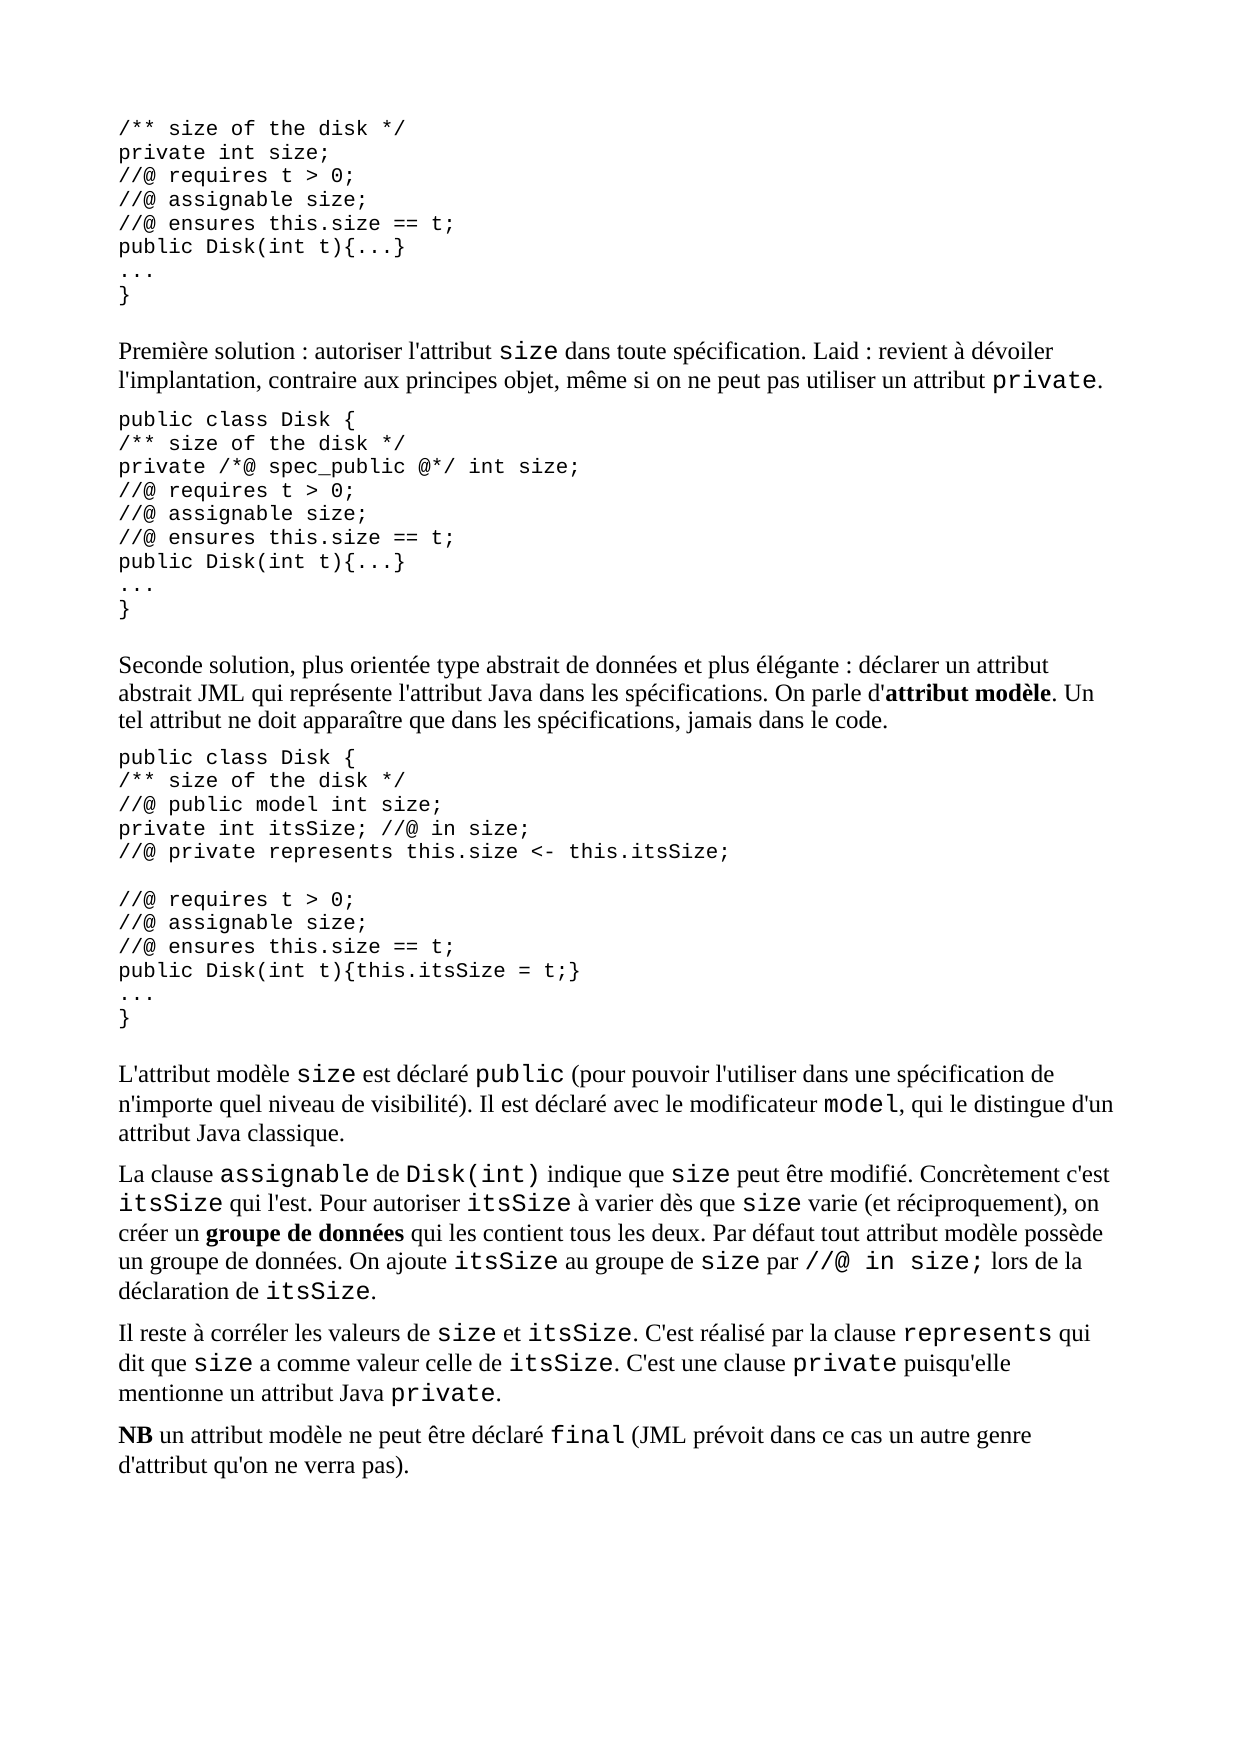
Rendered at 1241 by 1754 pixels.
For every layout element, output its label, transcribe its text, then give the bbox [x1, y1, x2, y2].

text //@ requires t > 0; [118, 889, 1122, 912]
text private int itsSize; //@ in size; [118, 818, 1122, 841]
text L'attribut modèle size est déclaré public (pour pouvoir l'utiliser dans une spécification de n'importe quel niveau de visibilité). Il est déclaré avec le modificateur model, qui le distingue d'un attribut Java classique. [118, 1060, 1122, 1147]
text //@ requires t > 0; [118, 480, 1122, 503]
text } [118, 284, 1122, 307]
text private int size; [118, 142, 1122, 165]
text Il reste à corréler les valeurs de size et itsSize. C'est réalisé par la clause represents qui dit que size a comme valeur celle de itsSize. C'est une clause private puisqu'elle mentionne un attribut Java private. [118, 1319, 1122, 1408]
text public Disk(int t){...} [118, 551, 1122, 574]
text NB un attribut modèle ne peut être déclaré final (JML prévoit dans ce cas un autre genre d'attribut qu'on ne verra pas). [118, 1421, 1122, 1478]
text } [118, 598, 1122, 622]
text Première solution : autoriser l'attribut size dans toute spécification. Laid : revient à dévoiler l'implantation, contraire aux principes objet, même si on ne peut pas utiliser un attribut private. [118, 337, 1122, 396]
text ... [118, 574, 1122, 598]
text public Disk(int t){...} [118, 236, 1122, 260]
text Seconde solution, plus orientée type abstrait de données et plus élégante : déclarer un attribut abstrait JML qui représente l'attribut Java dans les spécifications. On parle d'attribut modèle. Un tel attribut ne doit apparaître que dans les spécifications, jamais dans le code. [118, 651, 1122, 734]
text //@ public model int size; [118, 794, 1122, 818]
text private /*@ spec_public @*/ int size; [118, 456, 1122, 480]
text La clause assignable de Disk(int) indique que size peut être modifié. Concrètement c'est itsSize qui l'est. Pour autoriser itsSize à varier dès que size varie (et réciproquement), on créer un groupe de données qui les contient tous les deux. Par défaut tout attribut modèle possède un groupe de données. On ajoute itsSize au groupe de size par //@ in size; lors de la déclaration de itsSize. [118, 1160, 1122, 1307]
text //@ ensures this.size == t; [118, 213, 1122, 236]
text /** size of the disk */ [118, 432, 1122, 456]
text public class Disk { [118, 409, 1122, 432]
text //@ ensures this.size == t; [118, 936, 1122, 959]
text //@ assignable size; [118, 503, 1122, 527]
text public class Disk { [118, 747, 1122, 770]
text //@ ensures this.size == t; [118, 527, 1122, 551]
text /** size of the disk */ [118, 118, 1122, 142]
text //@ assignable size; [118, 189, 1122, 213]
text ... [118, 260, 1122, 284]
text } [118, 1007, 1122, 1031]
text //@ requires t > 0; [118, 165, 1122, 189]
text //@ private represents this.size <- this.itsSize; [118, 841, 1122, 865]
text ... [118, 983, 1122, 1007]
text public Disk(int t){this.itsSize = t;} [118, 959, 1122, 983]
text //@ assignable size; [118, 912, 1122, 936]
text /** size of the disk */ [118, 770, 1122, 794]
